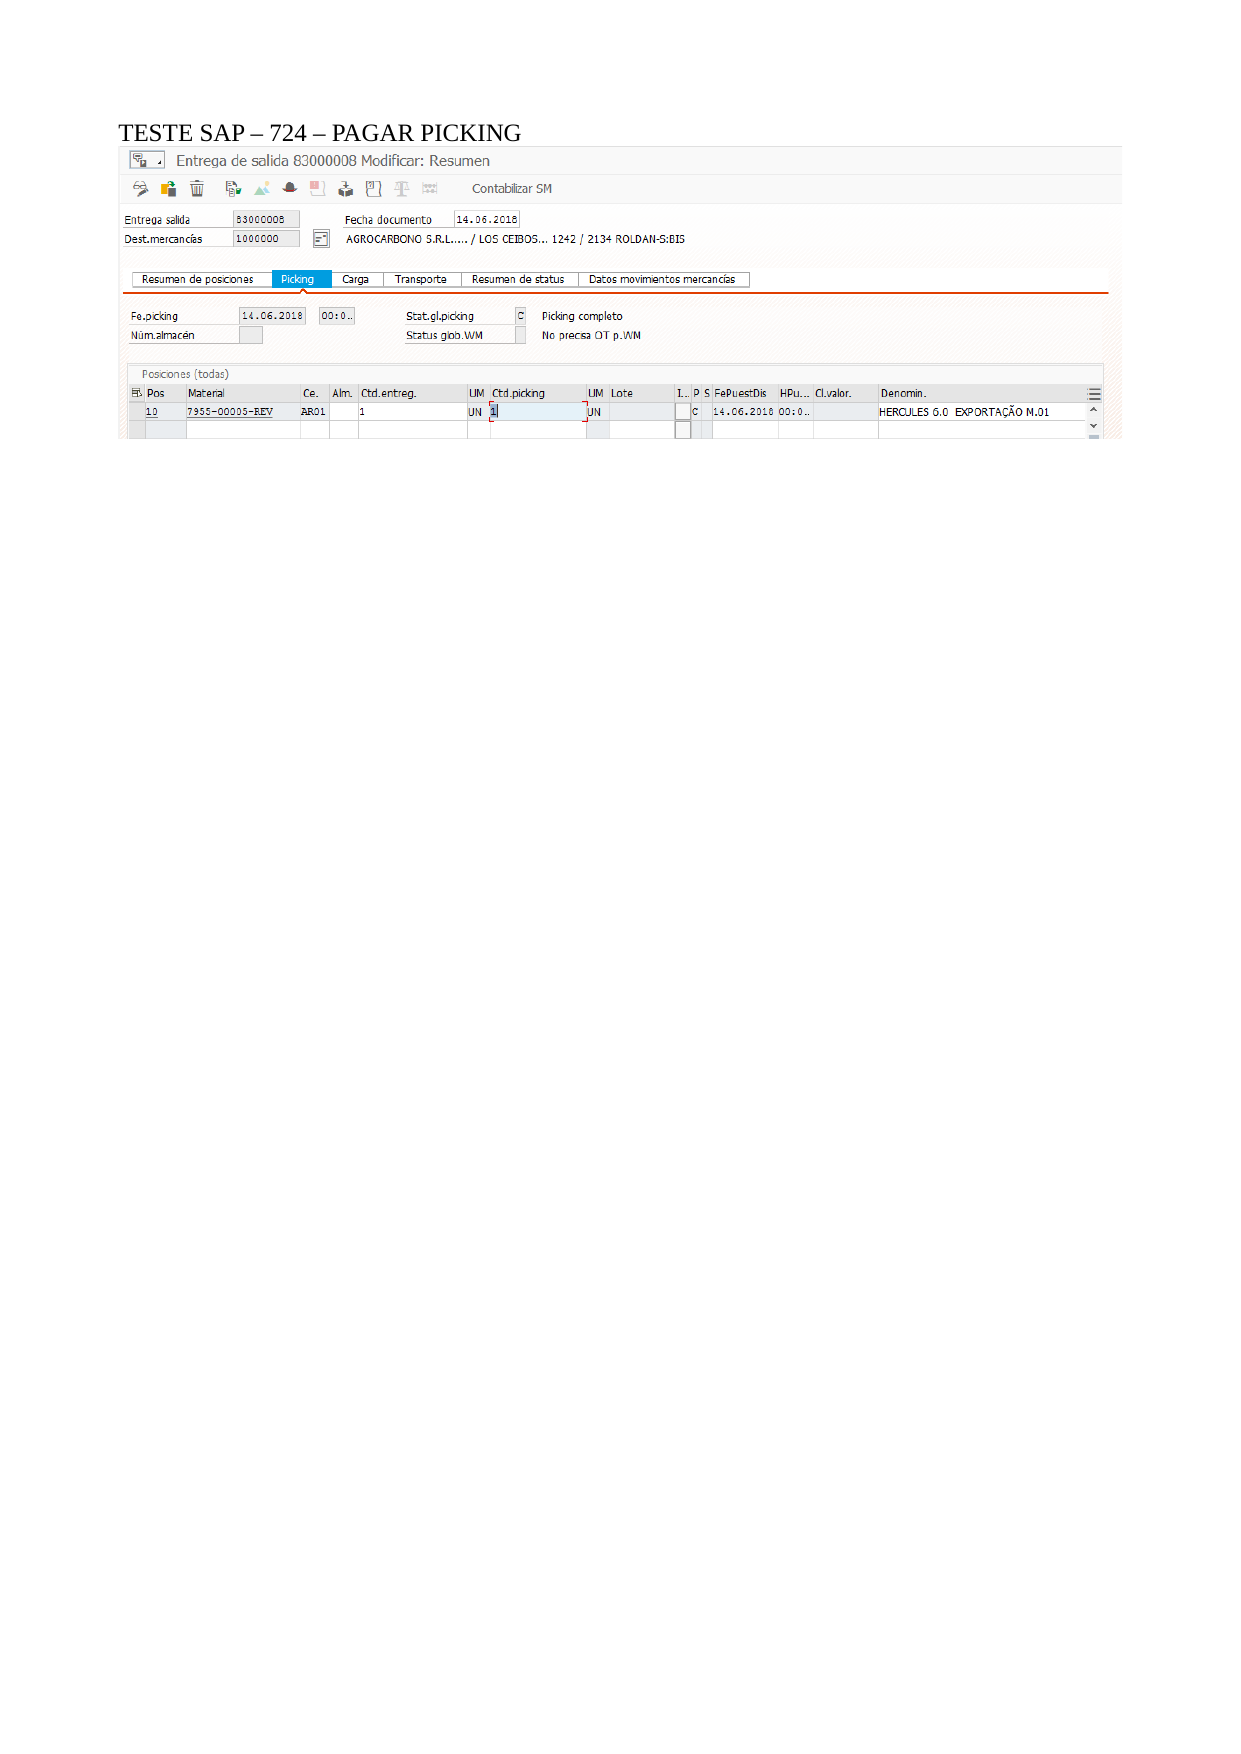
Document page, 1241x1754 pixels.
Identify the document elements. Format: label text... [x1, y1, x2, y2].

picture [118, 146, 1123, 439]
text TESTE SAP – 724 – PAGAR PICKING [118, 118, 1122, 146]
